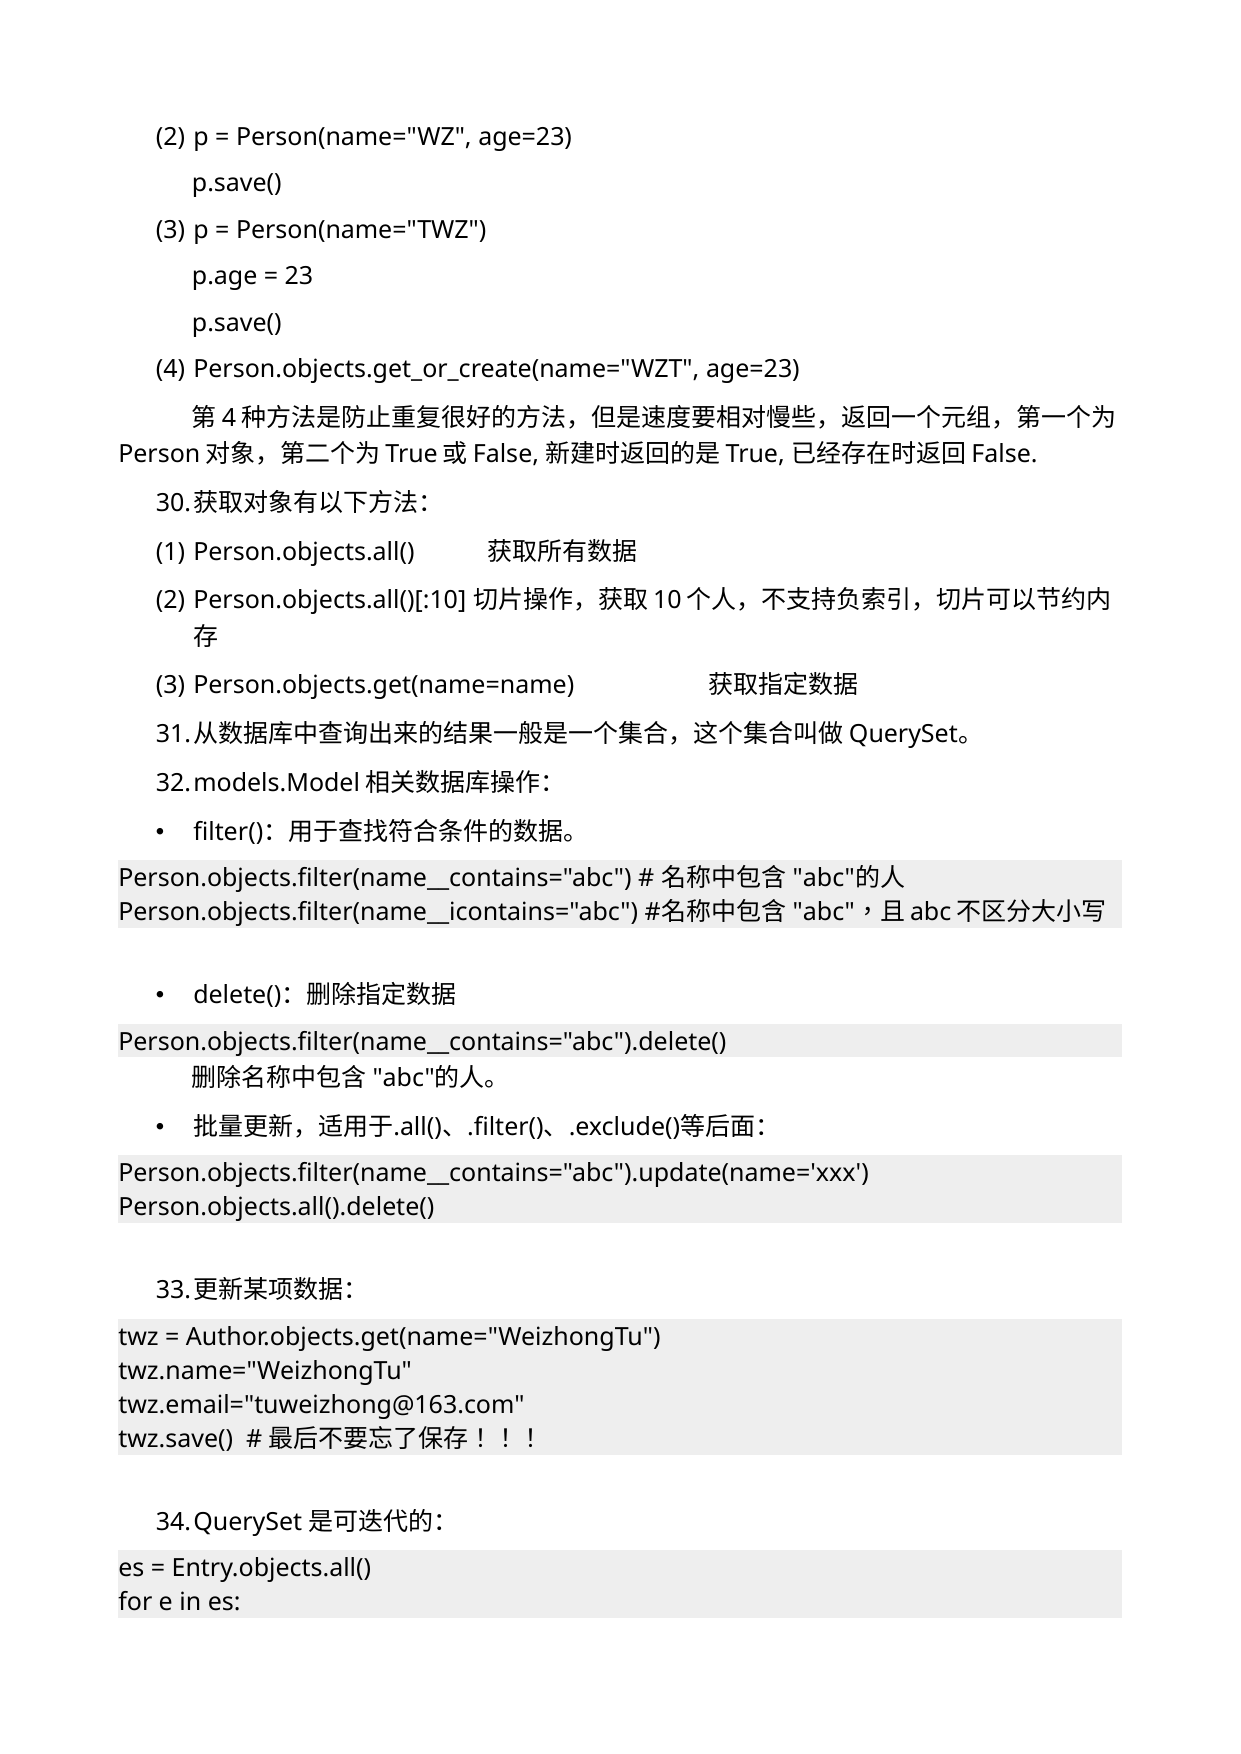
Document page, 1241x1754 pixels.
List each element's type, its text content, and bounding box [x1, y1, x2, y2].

list p = Person(name="TWZ") [156, 211, 1122, 245]
table_header Person.objects.filter(name__contains="abc") # 名称中包含 "abc"的人 Person.objects.filter(name__icontains="abc") #名称中包含 "abc"，且abc不区分大小写 [118, 860, 1122, 928]
text 删除名称中包含 "abc"的人。 [118, 1057, 1122, 1094]
text 第4种方法是防止重复很好的方法，但是速度要相对慢些，返回一个元组，第一个为Person对象，第二个为True或False, 新建时返回的是True, 已经存在时返回False. [118, 397, 1122, 470]
list 更新某项数据： [156, 1270, 1122, 1306]
text p.age = 23 [118, 258, 1122, 292]
table_header es = Entry.objects.all() for e in es: [118, 1550, 1122, 1618]
list Person.objects.get_or_create(name="WZT", age=23) [156, 351, 1122, 385]
list Person.objects.all()[:10] 切片操作，获取10个人，不支持负索引，切片可以节约内存 [156, 580, 1122, 652]
list 从数据库中查询出来的结果一般是一个集合，这个集合叫做 QuerySet。 [156, 714, 1122, 750]
list 批量更新，适用于.all()、.filter()、.exclude()等后面： [156, 1106, 1122, 1142]
table_header twz = Author.objects.get(name="WeizhongTu") twz.name="WeizhongTu" twz.email="tuweizhong@163.com" twz.save() # 最后不要忘了保存！！！ [118, 1319, 1122, 1455]
list 获取对象有以下方法： [156, 482, 1122, 519]
table_header Person.objects.filter(name__contains="abc").update(name='xxx') Person.objects.all().delete() [118, 1155, 1122, 1223]
list Person.objects.all() 获取所有数据 [156, 531, 1122, 567]
text p.save() [118, 304, 1122, 338]
text p.save() [118, 165, 1122, 199]
list models.Model相关数据库操作： [156, 762, 1122, 799]
list filter()：用于查找符合条件的数据。 [156, 811, 1122, 847]
table_header Person.objects.filter(name__contains="abc").delete() [118, 1024, 1122, 1057]
list Person.objects.get(name=name) 获取指定数据 [156, 665, 1122, 701]
list delete()：删除指定数据 [156, 975, 1122, 1011]
list QuerySet 是可迭代的： [156, 1501, 1122, 1537]
list p = Person(name="WZ", age=23) [156, 118, 1122, 152]
